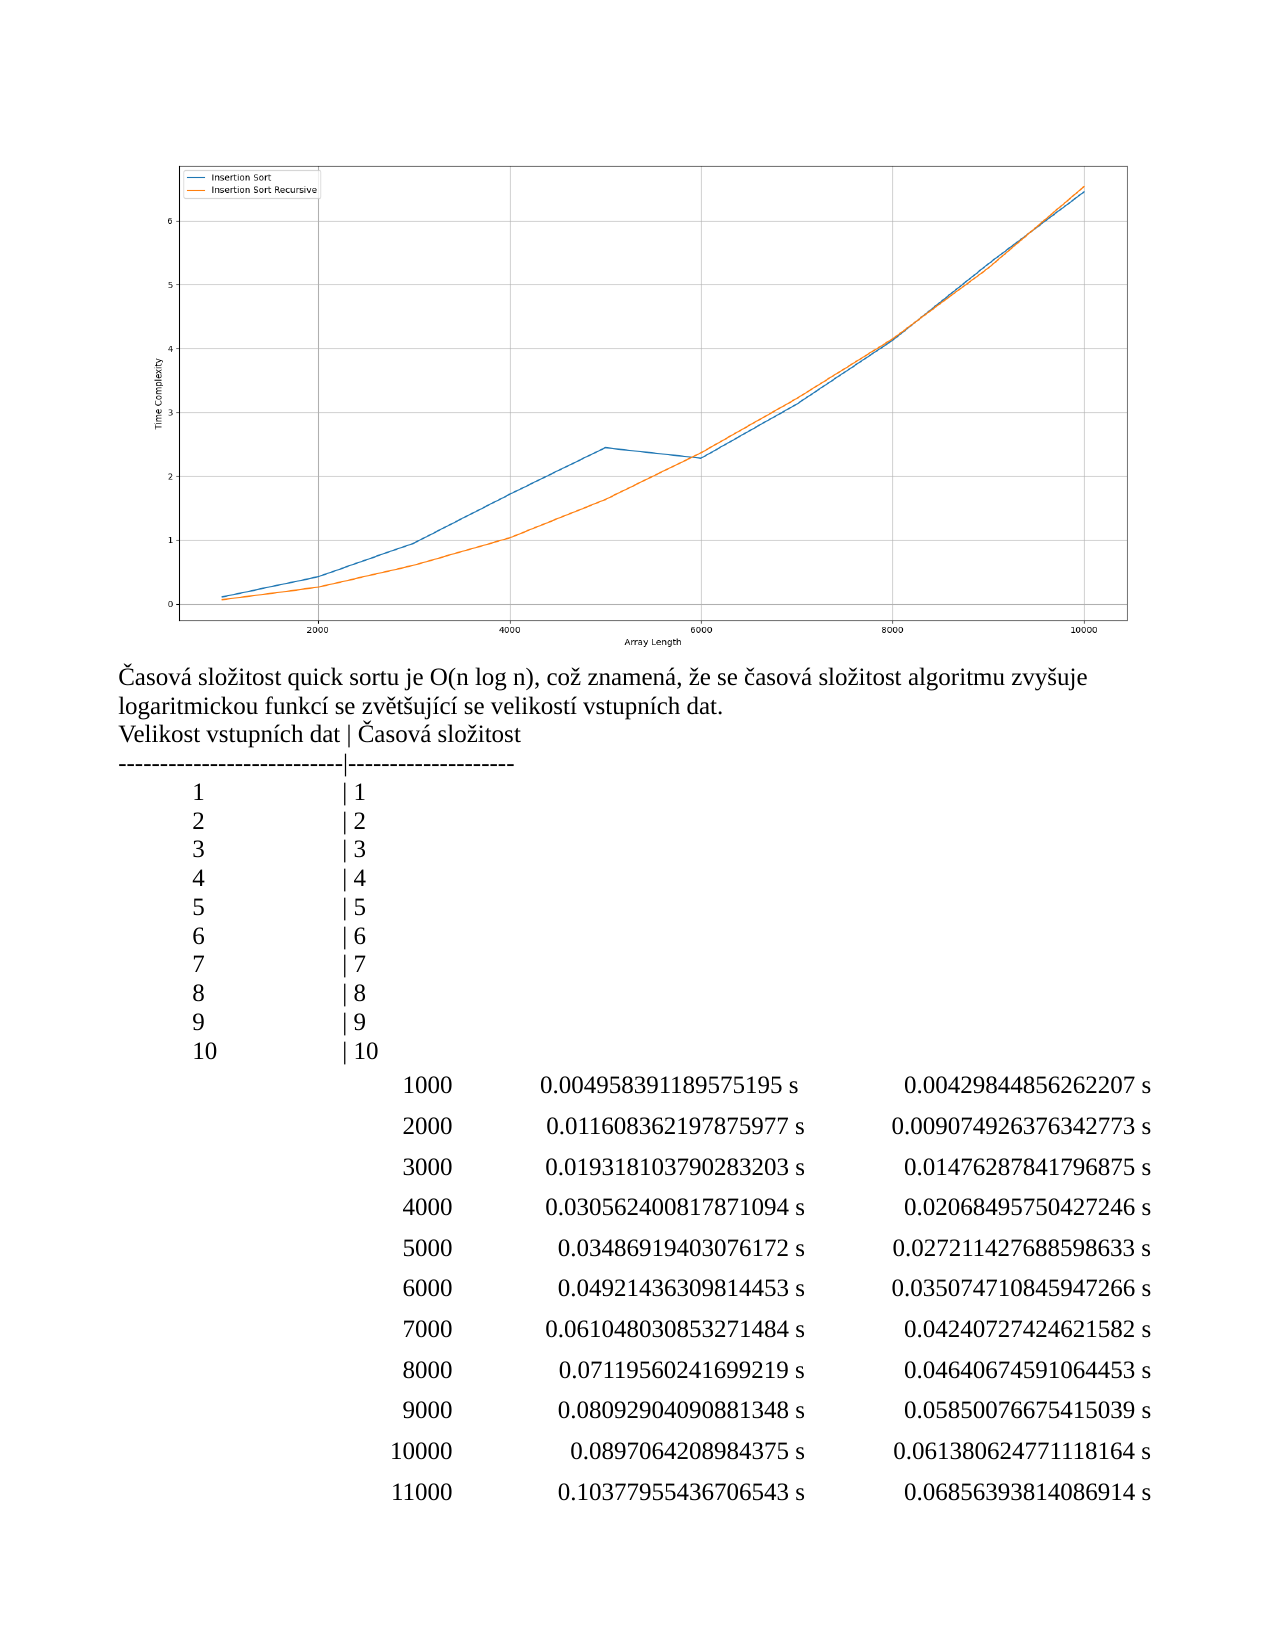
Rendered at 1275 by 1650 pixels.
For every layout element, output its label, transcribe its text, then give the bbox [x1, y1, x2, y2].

table_cell 6000 [118, 1268, 464, 1308]
table_cell 0.035074710845947266 s [811, 1268, 1157, 1308]
table_cell 0.027211427688598633 s [811, 1227, 1157, 1268]
text 5 | 5 [118, 892, 1157, 921]
table_cell 0.04240727424621582 s [811, 1308, 1157, 1349]
table_cell 9000 [118, 1390, 464, 1430]
text 4 | 4 [118, 863, 1157, 892]
table_cell 2000 [118, 1105, 464, 1146]
table_cell 0.06856393814086914 s [811, 1471, 1157, 1511]
text 6 | 6 [118, 921, 1157, 949]
table_cell 0.04640674591064453 s [811, 1349, 1157, 1389]
table_cell 0.030562400817871094 s [464, 1186, 811, 1227]
table_cell 11000 [118, 1471, 464, 1511]
text 7 | 7 [118, 949, 1157, 978]
table_cell 5000 [118, 1227, 464, 1268]
text Časová složitost quick sortu je O(n log n), což znamená, že se časová složitost algoritmu zvyšuje logaritmickou funkcí se zvětšující se velikostí vstupních dat. [118, 662, 1157, 719]
table_cell 0.05850076675415039 s [811, 1390, 1157, 1430]
table_cell 0.011608362197875977 s [464, 1105, 811, 1146]
table_cell 0.01476287841796875 s [811, 1146, 1157, 1186]
table_cell 0.07119560241699219 s [464, 1349, 811, 1389]
table_cell 8000 [118, 1349, 464, 1389]
text 1 | 1 [118, 777, 1157, 806]
table_cell 0.061048030853271484 s [464, 1308, 811, 1349]
text 9 | 9 [118, 1007, 1157, 1036]
table_cell 0.08092904090881348 s [464, 1390, 811, 1430]
table_cell 0.0897064208984375 s [464, 1430, 811, 1471]
table_header 0.00429844856262207 s [811, 1065, 1157, 1105]
table_cell 0.019318103790283203 s [464, 1146, 811, 1186]
table_cell 0.009074926376342773 s [811, 1105, 1157, 1146]
table_cell 7000 [118, 1308, 464, 1349]
text ---------------------------|-------------------- [118, 748, 1157, 777]
table_header 0.004958391189575195 s [464, 1065, 811, 1105]
table_cell 3000 [118, 1146, 464, 1186]
text 2 | 2 [118, 806, 1157, 834]
table_cell 0.10377955436706543 s [464, 1471, 811, 1511]
table_cell 0.03486919403076172 s [464, 1227, 811, 1268]
table_cell 0.04921436309814453 s [464, 1268, 811, 1308]
table_cell 0.02068495750427246 s [811, 1186, 1157, 1227]
text Velikost vstupních dat | Časová složitost [118, 719, 1157, 748]
text 8 | 8 [118, 978, 1157, 1007]
table_cell 4000 [118, 1186, 464, 1227]
table_cell 0.061380624771118164 s [811, 1430, 1157, 1471]
text 10 | 10 [118, 1036, 1157, 1064]
picture [118, 118, 1157, 662]
text 3 | 3 [118, 834, 1157, 863]
table_cell 10000 [118, 1430, 464, 1471]
table_header 1000 [118, 1065, 464, 1105]
